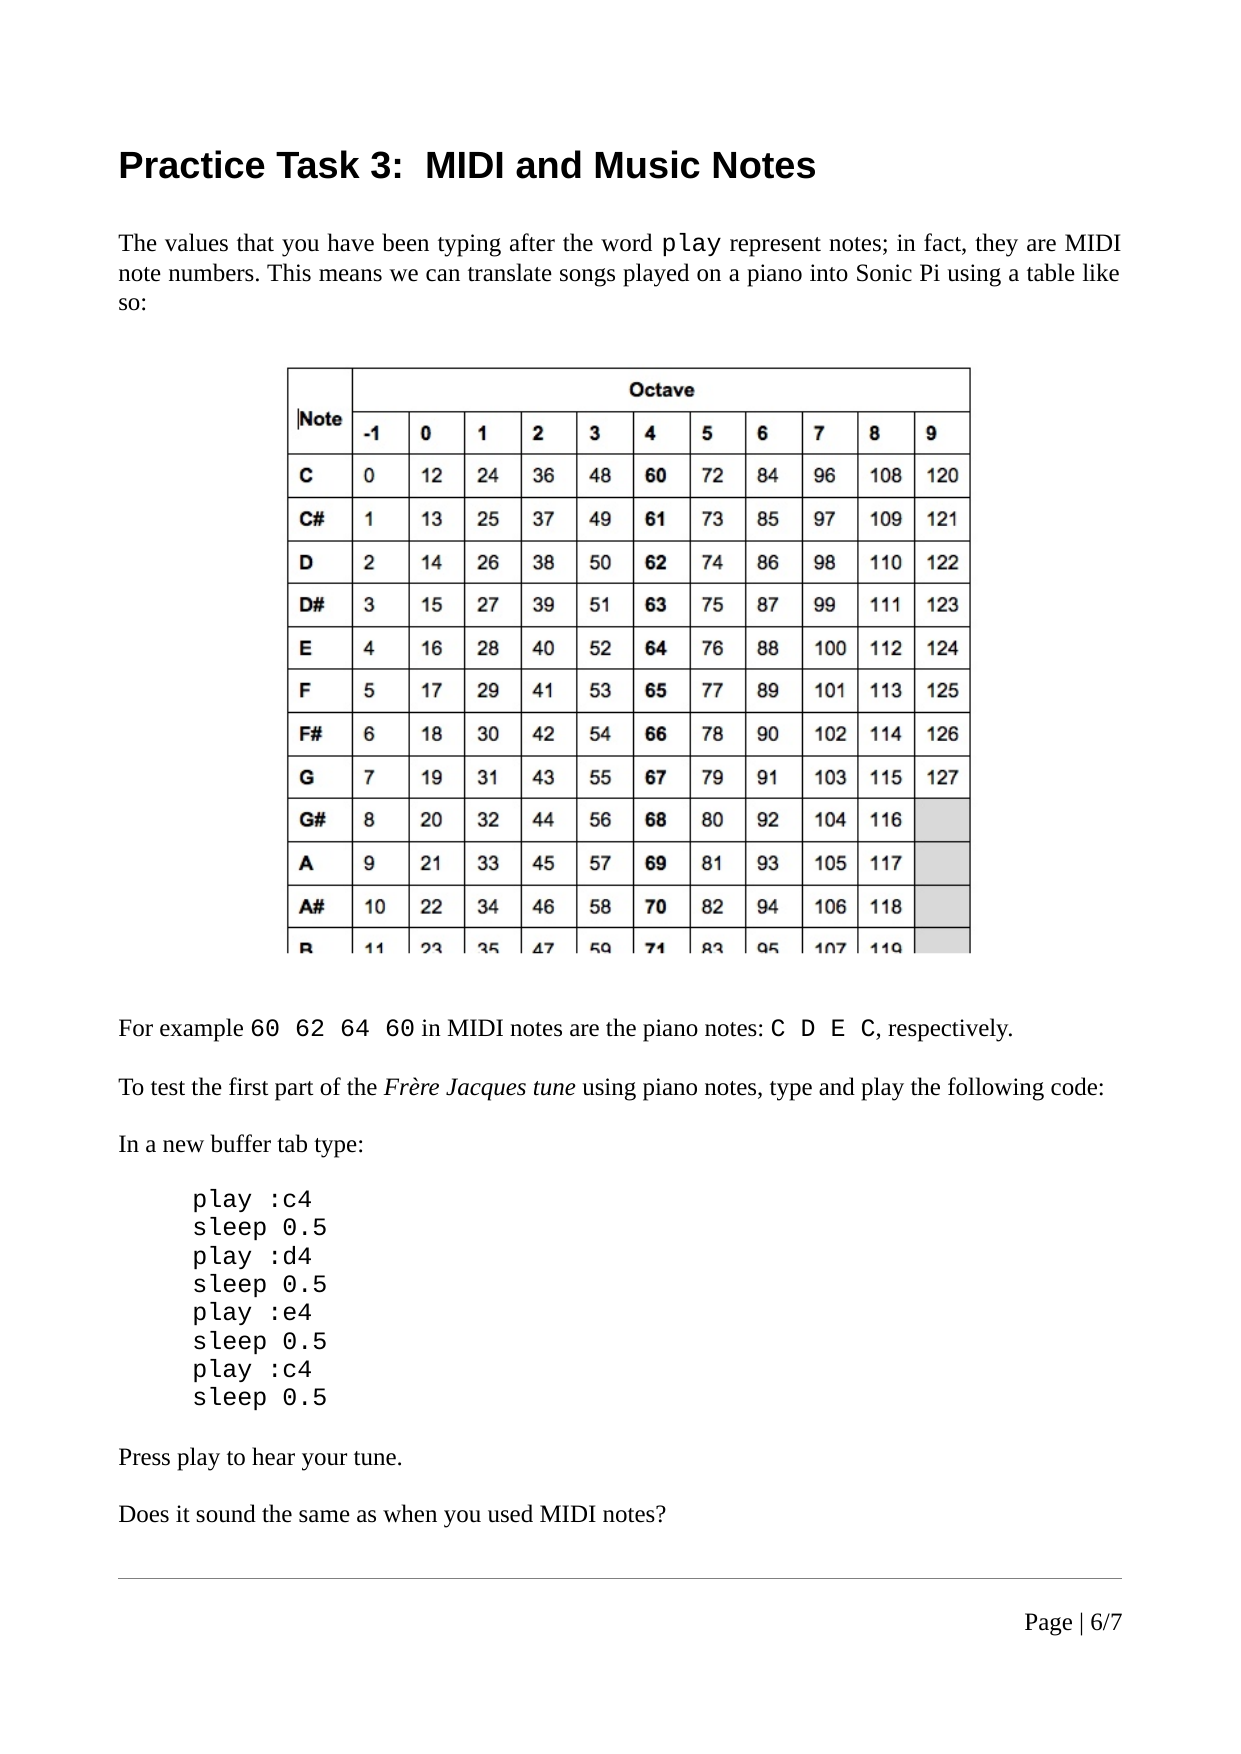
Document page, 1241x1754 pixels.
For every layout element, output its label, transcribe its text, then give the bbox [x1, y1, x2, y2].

text Press play to hear your tune. [118, 1442, 1122, 1470]
picture [249, 344, 992, 985]
text To test the first part of the Frère Jacques tune using piano notes, type and play the following code: [118, 1072, 1122, 1101]
text play :e4 [192, 1300, 1122, 1328]
text In a new buffer tab type: [118, 1129, 1122, 1158]
text sleep 0.5 [192, 1272, 1122, 1300]
subtitle Practice Task 3: MIDI and Music Notes [118, 143, 1122, 187]
text For example 60 62 64 60 in MIDI notes are the piano notes: C D E C, respectively. [118, 1013, 1122, 1044]
text sleep 0.5 [192, 1215, 1122, 1243]
text play :d4 [192, 1243, 1122, 1272]
text The values that you have been typing after the word play represent notes; in fact, they are MIDI note numbers. This means we can translate songs played on a piano into Sonic Pi using a table like so: [118, 228, 1122, 316]
text play :c4 [192, 1187, 1122, 1215]
text play :c4 [192, 1357, 1122, 1385]
text sleep 0.5 [192, 1385, 1122, 1413]
text Does it sound the same as when you used MIDI notes? [118, 1499, 1122, 1527]
text sleep 0.5 [192, 1328, 1122, 1357]
